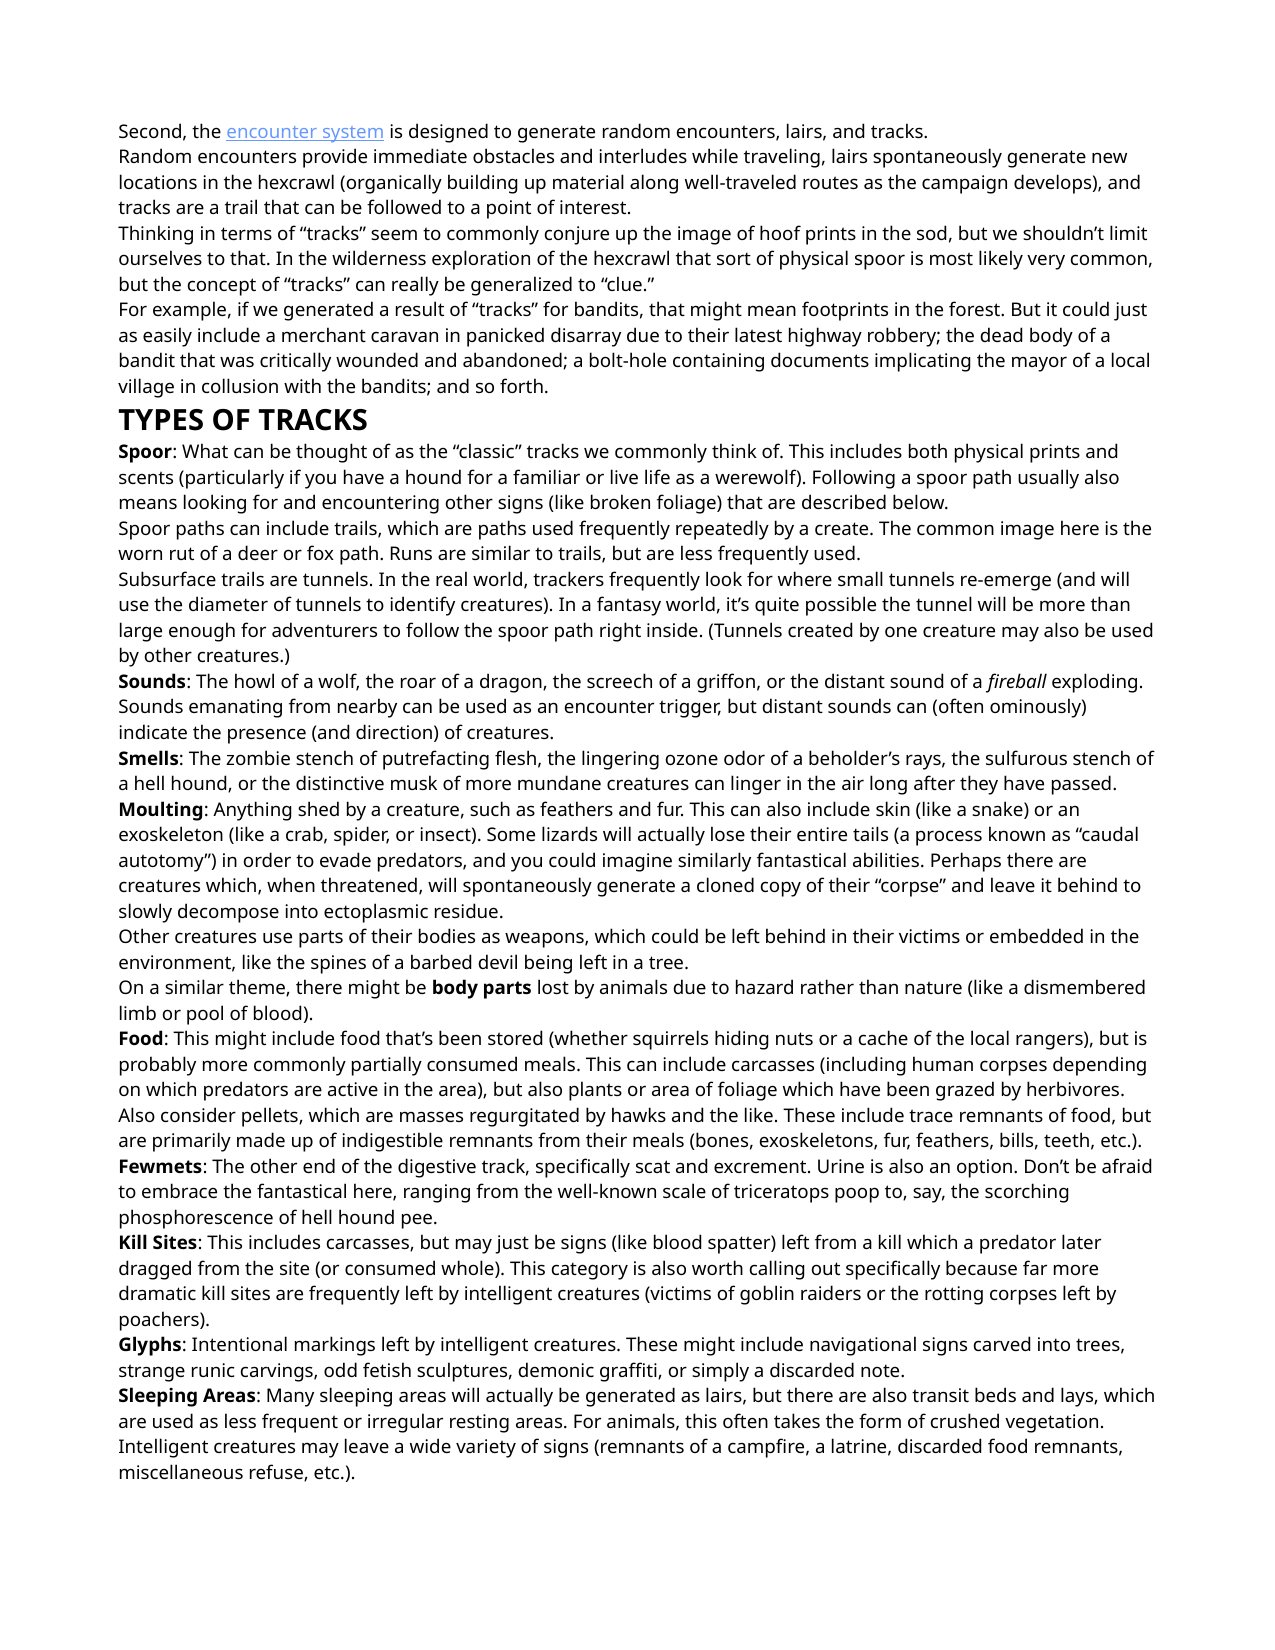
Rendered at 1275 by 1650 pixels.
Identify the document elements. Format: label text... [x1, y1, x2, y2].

text Sounds: The howl of a wolf, the roar of a dragon, the screech of a griffon, or the distant sound of a fireball exploding. Sounds emanating from nearby can be used as an encounter trigger, but distant sounds can (often ominously) indicate the presence (and direction) of creatures. [118, 668, 1157, 745]
text Smells: The zombie stench of putrefacting flesh, the lingering ozone odor of a beholder’s rays, the sulfurous stench of a hell hound, or the distinctive musk of more mundane creatures can linger in the air long after they have passed. [118, 745, 1157, 796]
text For example, if we generated a result of “tracks” for bandits, that might mean footprints in the forest. But it could just as easily include a merchant caravan in panicked disarray due to their latest highway robbery; the dead body of a bandit that was critically wounded and abandoned; a bolt-hole containing documents implicating the mayor of a local village in collusion with the bandits; and so forth. [118, 297, 1157, 399]
text Subsurface trails are tunnels. In the real world, trackers frequently look for where small tunnels re-emerge (and will use the diameter of tunnels to identify creatures). In a fantasy world, it’s quite possible the tunnel will be more than large enough for adventurers to follow the spoor path right inside. (Tunnels created by one creature may also be used by other creatures.) [118, 566, 1157, 668]
text Glyphs: Intentional markings left by intelligent creatures. These might include navigational signs carved into trees, strange runic carvings, odd fetish sculptures, demonic graffiti, or simply a discarded note. [118, 1332, 1157, 1383]
text TYPES OF TRACKS [118, 399, 1157, 438]
text On a similar theme, there might be body parts lost by animals due to hazard rather than nature (like a dismembered limb or pool of blood). [118, 974, 1157, 1026]
text Also consider pellets, which are masses regurgitated by hawks and the like. These include trace remnants of food, but are primarily made up of indigestible remnants from their meals (bones, exoskeletons, fur, feathers, bills, teeth, etc.). [118, 1102, 1157, 1153]
text Second, the encounter system is designed to generate random encounters, lairs, and tracks. [118, 118, 1157, 144]
text Random encounters provide immediate obstacles and interludes while traveling, lairs spontaneously generate new locations in the hexcrawl (organically building up material along well-traveled routes as the campaign develops), and tracks are a trail that can be followed to a point of interest. [118, 144, 1157, 220]
text Kill Sites: This includes carcasses, but may just be signs (like blood spatter) left from a kill which a predator later dragged from the site (or consumed whole). This category is also worth calling out specifically because far more dramatic kill sites are frequently left by intelligent creatures (victims of goblin raiders or the rotting corpses left by poachers). [118, 1230, 1157, 1332]
text Moulting: Anything shed by a creature, such as feathers and fur. This can also include skin (like a snake) or an exoskeleton (like a crab, spider, or insect). Some lizards will actually lose their entire tails (a process known as “caudal autotomy”) in order to evade predators, and you could imagine similarly fantastical abilities. Perhaps there are creatures which, when threatened, will spontaneously generate a cloned copy of their “corpse” and leave it behind to slowly decompose into ectoplasmic residue. [118, 796, 1157, 923]
text Sleeping Areas: Many sleeping areas will actually be generated as lairs, but there are also transit beds and lays, which are used as less frequent or irregular resting areas. For animals, this often takes the form of crushed vegetation. Intelligent creatures may leave a wide variety of signs (remnants of a campfire, a latrine, discarded food remnants, miscellaneous refuse, etc.). [118, 1383, 1157, 1485]
text Thinking in terms of “tracks” seem to commonly conjure up the image of hoof prints in the sod, but we shouldn’t limit ourselves to that. In the wilderness exploration of the hexcrawl that sort of physical spoor is most likely very common, but the concept of “tracks” can really be generalized to “clue.” [118, 220, 1157, 297]
text Other creatures use parts of their bodies as weapons, which could be left behind in their victims or embedded in the environment, like the spines of a barbed devil being left in a tree. [118, 923, 1157, 974]
text Fewmets: The other end of the digestive track, specifically scat and excrement. Urine is also an option. Don’t be afraid to embrace the fantastical here, ranging from the well-known scale of triceratops poop to, say, the scorching phosphorescence of hell hound pee. [118, 1153, 1157, 1230]
text Spoor paths can include trails, which are paths used frequently repeatedly by a create. The common image here is the worn rut of a deer or fox path. Runs are similar to trails, but are less frequently used. [118, 515, 1157, 566]
text Spoor: What can be thought of as the “classic” tracks we commonly think of. This includes both physical prints and scents (particularly if you have a hound for a familiar or live life as a werewolf). Following a spoor path usually also means looking for and encountering other signs (like broken foliage) that are described below. [118, 438, 1157, 515]
text Food: This might include food that’s been stored (whether squirrels hiding nuts or a cache of the local rangers), but is probably more commonly partially consumed meals. This can include carcasses (including human corpses depending on which predators are active in the area), but also plants or area of foliage which have been grazed by herbivores. [118, 1026, 1157, 1102]
